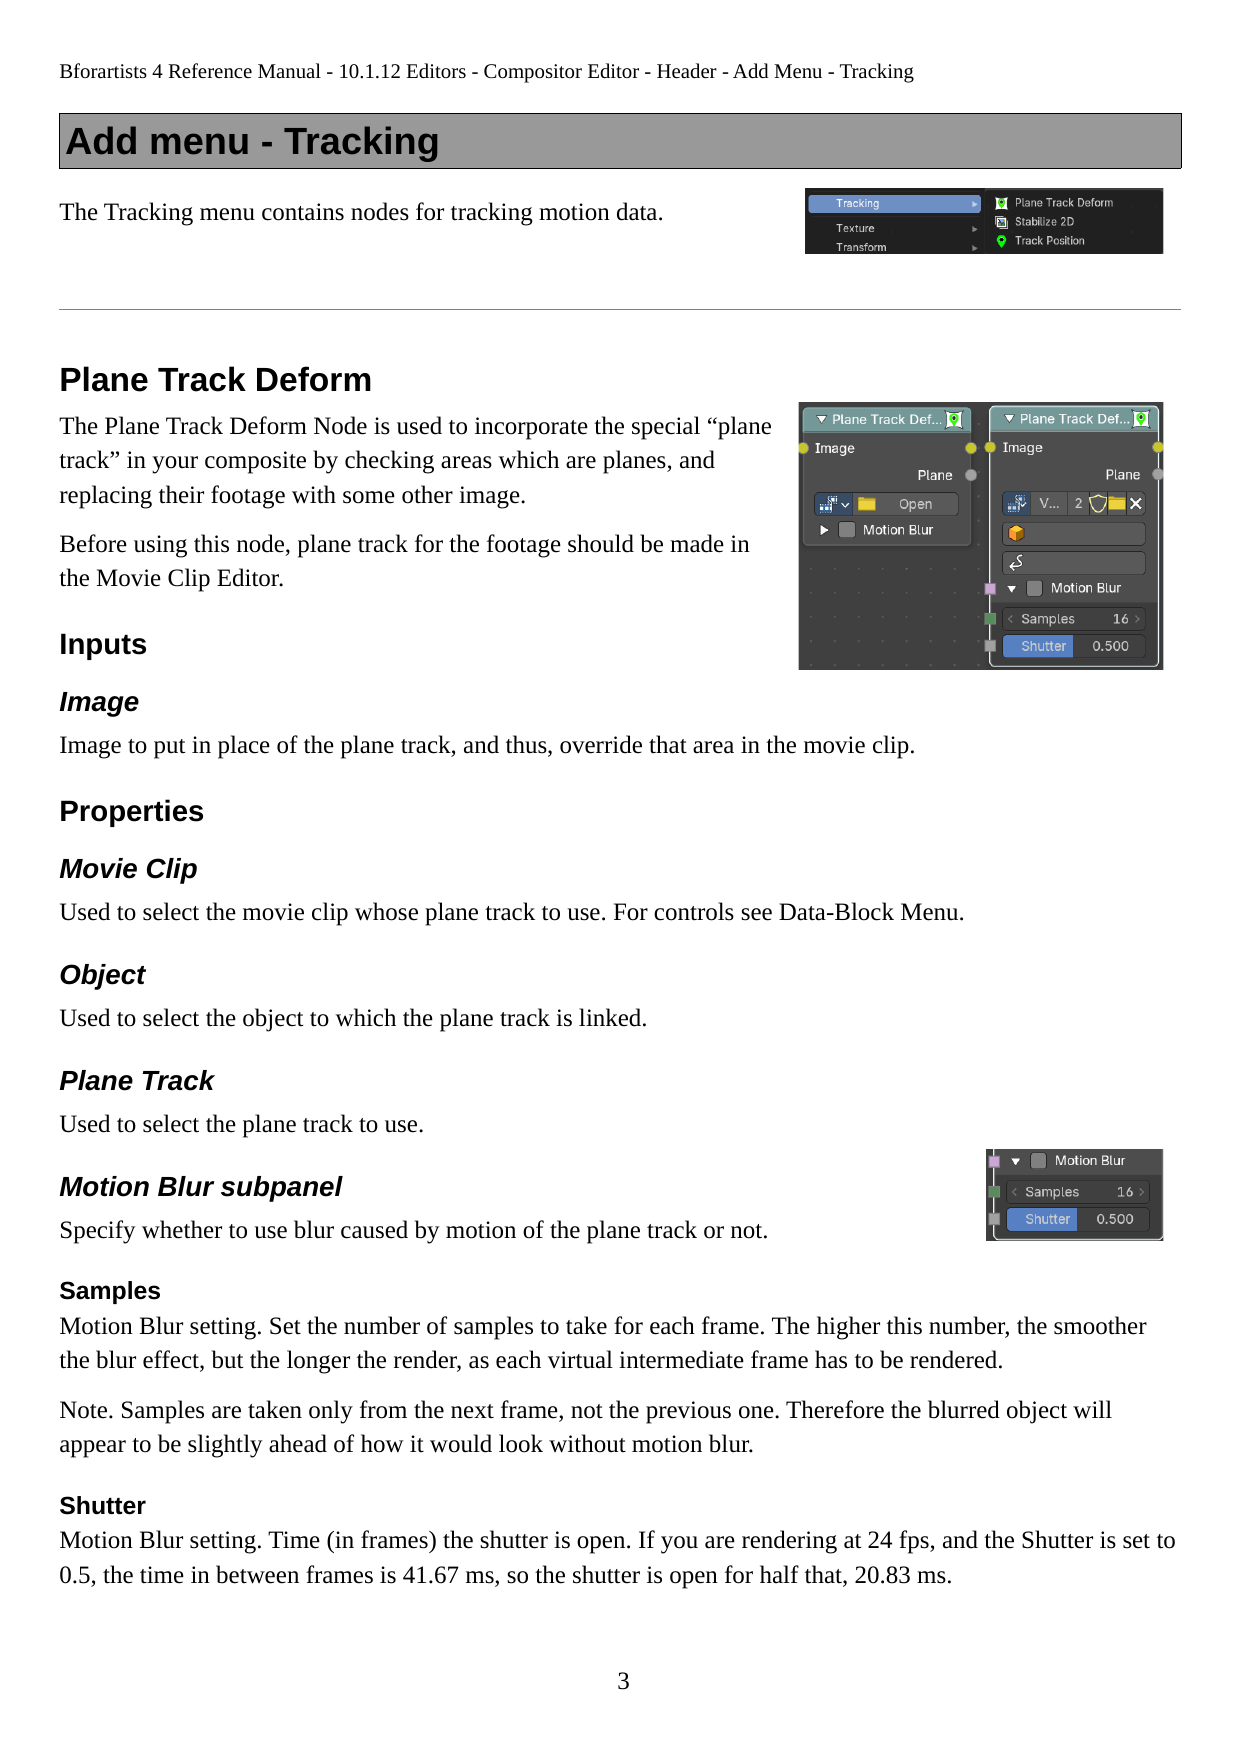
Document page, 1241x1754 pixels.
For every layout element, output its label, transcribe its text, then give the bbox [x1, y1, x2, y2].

text Note. Samples are taken only from the next frame, not the previous one. Therefore the blurred object will appear to be slightly ahead of how it would look without motion blur. [59, 1395, 1181, 1458]
subtitle [1164, 627, 1181, 661]
text The Tracking menu contains nodes for tracking motion data. [59, 197, 805, 225]
text Motion Blur setting. Set the number of samples to take for each frame. The higher this number, the smoother the blur effect, but the longer the render, as each virtual intermediate frame has to be rendered. [59, 1311, 1181, 1374]
text The Plane Track Deform Node is used to incorporate the special “plane track” in your composite by checking areas which are planes, and replacing their footage with some other image. [59, 411, 798, 509]
text Used to select the movie clip whose plane track to use. For controls see Data-Block Menu. [59, 897, 1181, 926]
subtitle Image [59, 686, 1181, 718]
text Before using this node, plane track for the footage should be made in the Movie Clip Editor. [59, 529, 798, 592]
subtitle Object [59, 958, 1181, 990]
picture [805, 188, 1164, 254]
subtitle Samples [59, 1276, 1181, 1305]
subtitle [1164, 1170, 1181, 1202]
text Motion Blur setting. Time (in frames) the shutter is open. If you are rendering at 24 fps, and the Shutter is set to 0.5, the time in between frames is 41.67 ms, so the shutter is open for half that, 20.83 ms. [59, 1526, 1181, 1589]
text Specify whether to use blur caused by motion of the plane track or not. [59, 1215, 1181, 1243]
subtitle Plane Track Deform [59, 360, 1181, 398]
text Used to select the plane track to use. [59, 1109, 1181, 1138]
subtitle Shutter [59, 1491, 1181, 1519]
picture [798, 402, 1164, 670]
text Image to put in place of the plane track, and thus, override that area in the movie clip. [59, 730, 1181, 759]
subtitle Motion Blur subpanel [59, 1170, 986, 1202]
subtitle Inputs [59, 627, 798, 661]
subtitle Movie Clip [59, 853, 1181, 884]
table_header Add menu - Tracking [60, 114, 1181, 168]
subtitle Properties [59, 794, 1181, 828]
text Used to select the object to which the plane track is linked. [59, 1003, 1181, 1032]
subtitle Plane Track [59, 1064, 1181, 1096]
picture [986, 1149, 1164, 1241]
